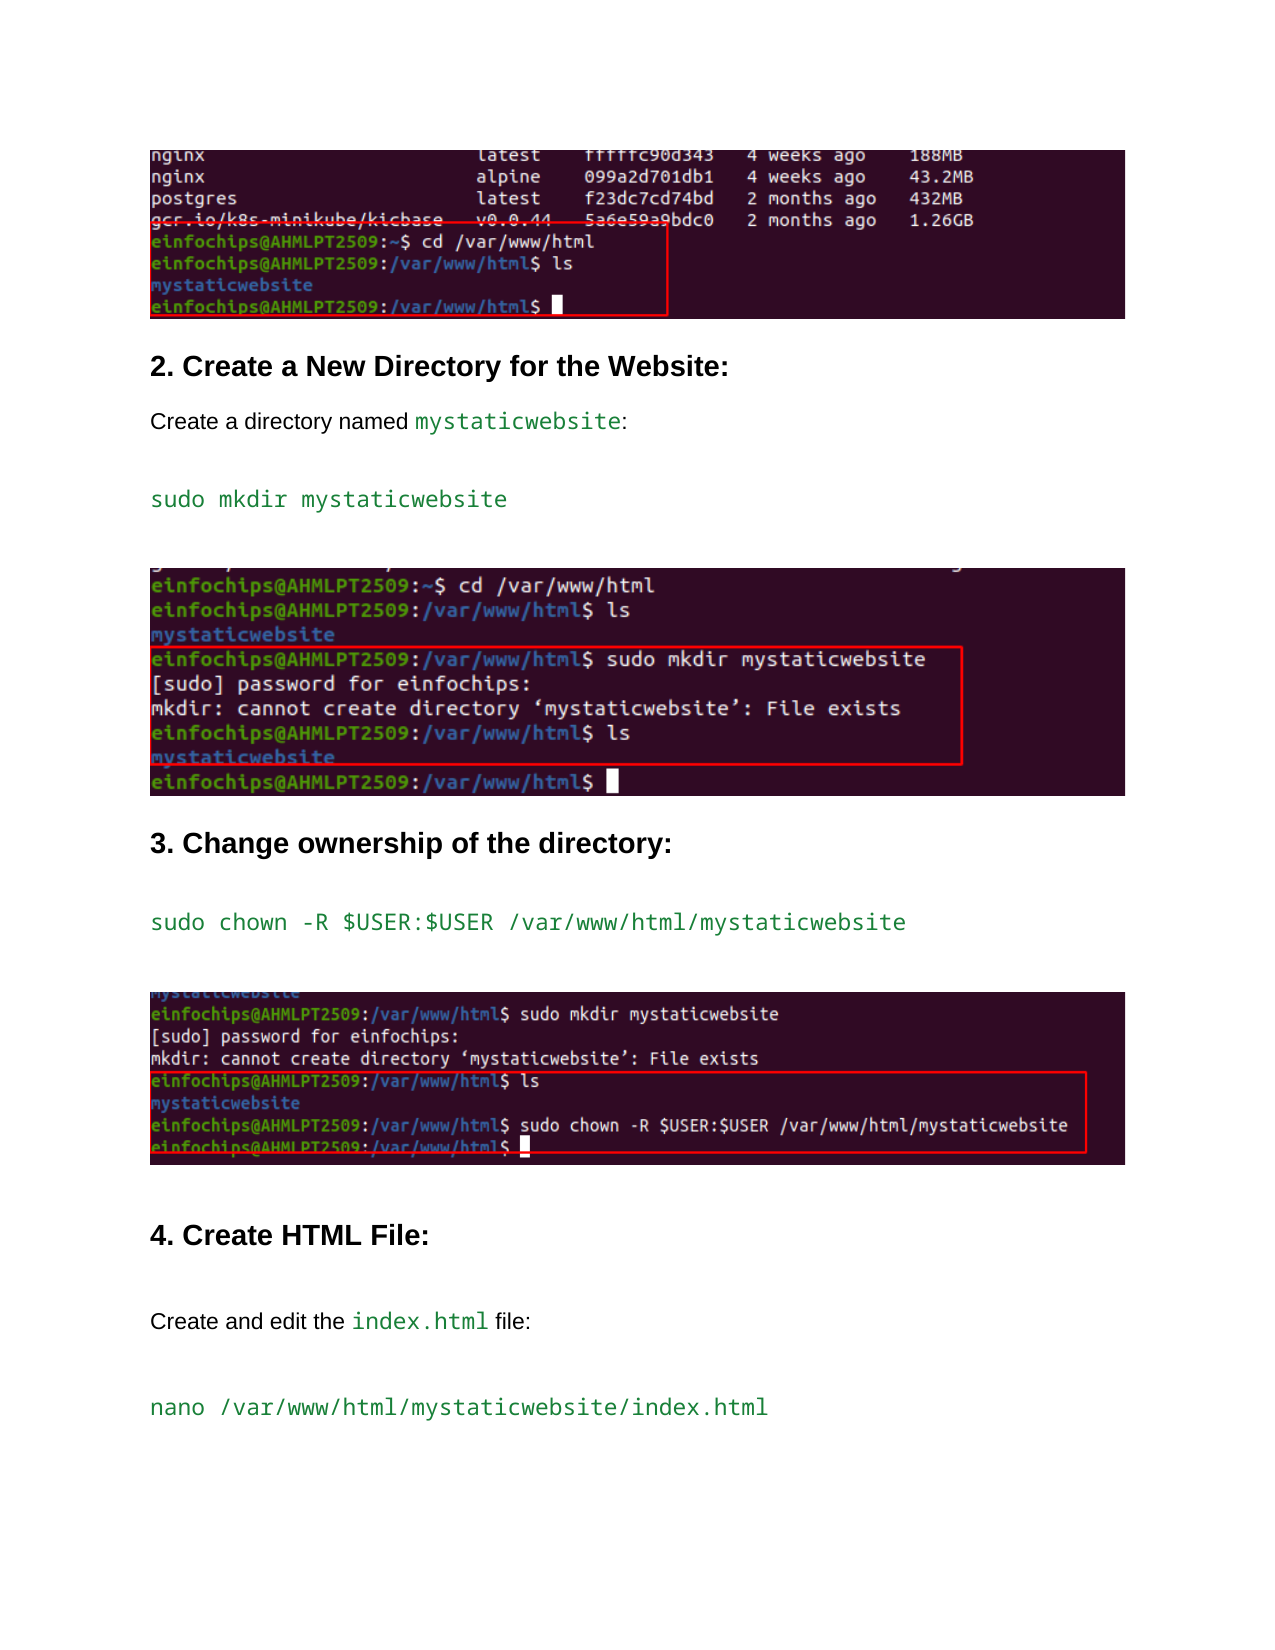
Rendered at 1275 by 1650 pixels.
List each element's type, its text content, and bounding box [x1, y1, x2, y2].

text Create and edit the index.html file: [150, 1304, 1125, 1336]
text 3. Change ownership of the directory: [150, 826, 1125, 859]
text 4. Create HTML File: [150, 1218, 1125, 1251]
text sudo mkdir mystaticwebsite [150, 483, 1125, 514]
text sudo chown -R $USER:$USER /var/www/html/mystaticwebsite [150, 906, 1125, 938]
text nano /var/www/html/mystaticwebsite/index.html [150, 1391, 1125, 1422]
text 2. Create a New Directory for the Website: [150, 349, 1125, 383]
text Create a directory named mystaticwebsite: [150, 405, 1125, 436]
